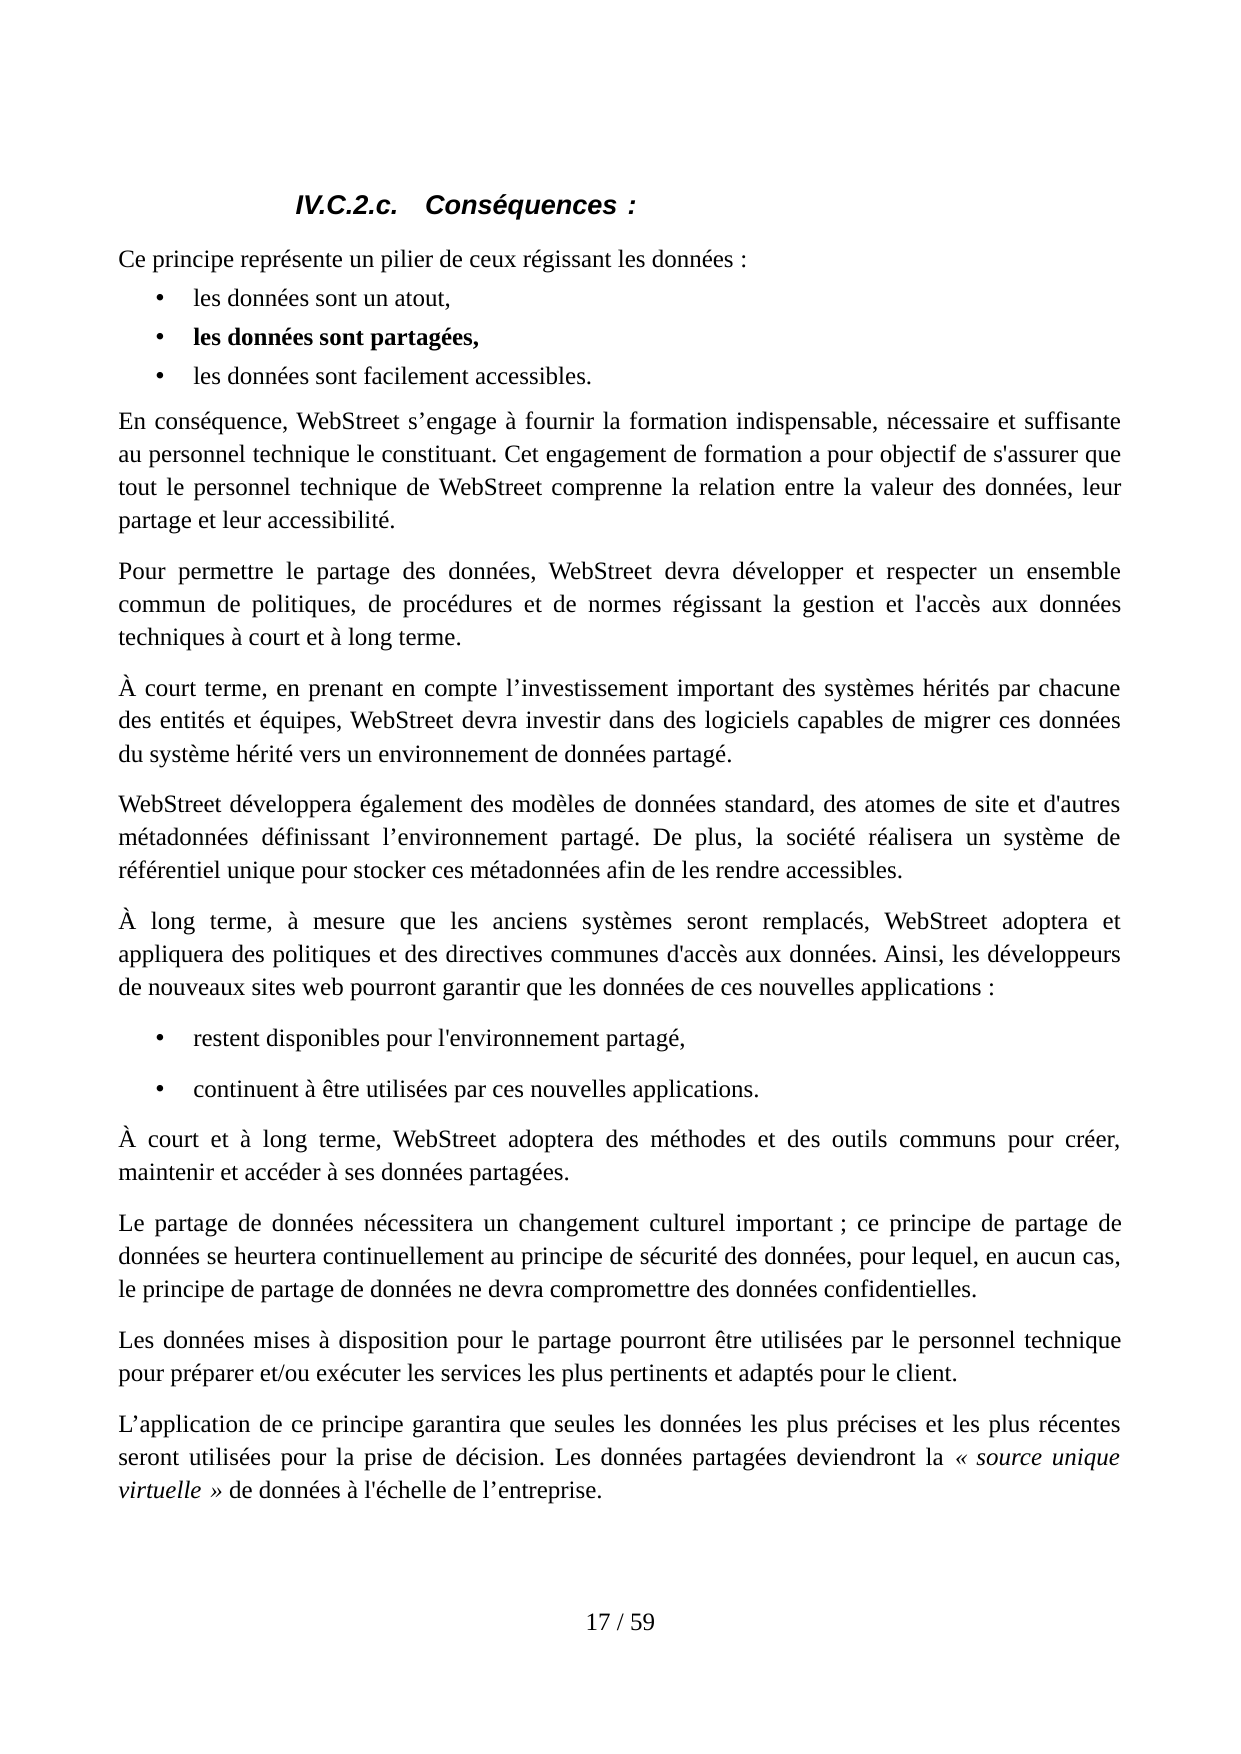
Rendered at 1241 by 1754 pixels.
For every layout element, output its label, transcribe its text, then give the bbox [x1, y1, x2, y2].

list les données sont facilement accessibles. [156, 361, 1122, 390]
text Pour permettre le partage des données, WebStreet devra développer et respecter un ensemble commun de politiques, de procédures et de normes régissant la gestion et l'accès aux données techniques à court et à long terme. [118, 556, 1122, 651]
subtitle Conséquences : [118, 189, 1122, 220]
text Les données mises à disposition pour le partage pourront être utilisées par le personnel technique pour préparer et/ou exécuter les services les plus pertinents et adaptés pour le client. [118, 1325, 1122, 1387]
list les données sont un atout, [156, 283, 1122, 312]
list restent disponibles pour l'environnement partagé, [156, 1023, 1122, 1052]
text En conséquence, WebStreet s’engage à fournir la formation indispensable, nécessaire et suffisante au personnel technique le constituant. Cet engagement de formation a pour objectif de s'assurer que tout le personnel technique de WebStreet comprenne la relation entre la valeur des données, leur partage et leur accessibilité. [118, 406, 1122, 534]
text Le partage de données nécessitera un changement culturel important ; ce principe de partage de données se heurtera continuellement au principe de sécurité des données, pour lequel, en aucun cas, le principe de partage de données ne devra compromettre des données confidentielles. [118, 1208, 1122, 1303]
list les données sont partagées, [156, 322, 1122, 351]
text À long terme, à mesure que les anciens systèmes seront remplacés, WebStreet adoptera et appliquera des politiques et des directives communes d'accès aux données. Ainsi, les développeurs de nouveaux sites web pourront garantir que les données de ces nouvelles applications : [118, 906, 1122, 1001]
text À court terme, en prenant en compte l’investissement important des systèmes hérités par chacune des entités et équipes, WebStreet devra investir dans des logiciels capables de migrer ces données du système hérité vers un environnement de données partagé. [118, 673, 1122, 767]
text L’application de ce principe garantira que seules les données les plus précises et les plus récentes seront utilisées pour la prise de décision. Les données partagées deviendront la « source unique virtuelle » de données à l'échelle de l’entreprise. [118, 1409, 1122, 1503]
text À court et à long terme, WebStreet adoptera des méthodes et des outils communs pour créer, maintenir et accéder à ses données partagées. [118, 1124, 1122, 1186]
text WebStreet développera également des modèles de données standard, des atomes de site et d'autres métadonnées définissant l’environnement partagé. De plus, la société réalisera un système de référentiel unique pour stocker ces métadonnées afin de les rendre accessibles. [118, 789, 1122, 884]
list continuent à être utilisées par ces nouvelles applications. [156, 1074, 1122, 1102]
text Ce principe représente un pilier de ceux régissant les données : [118, 244, 1122, 273]
